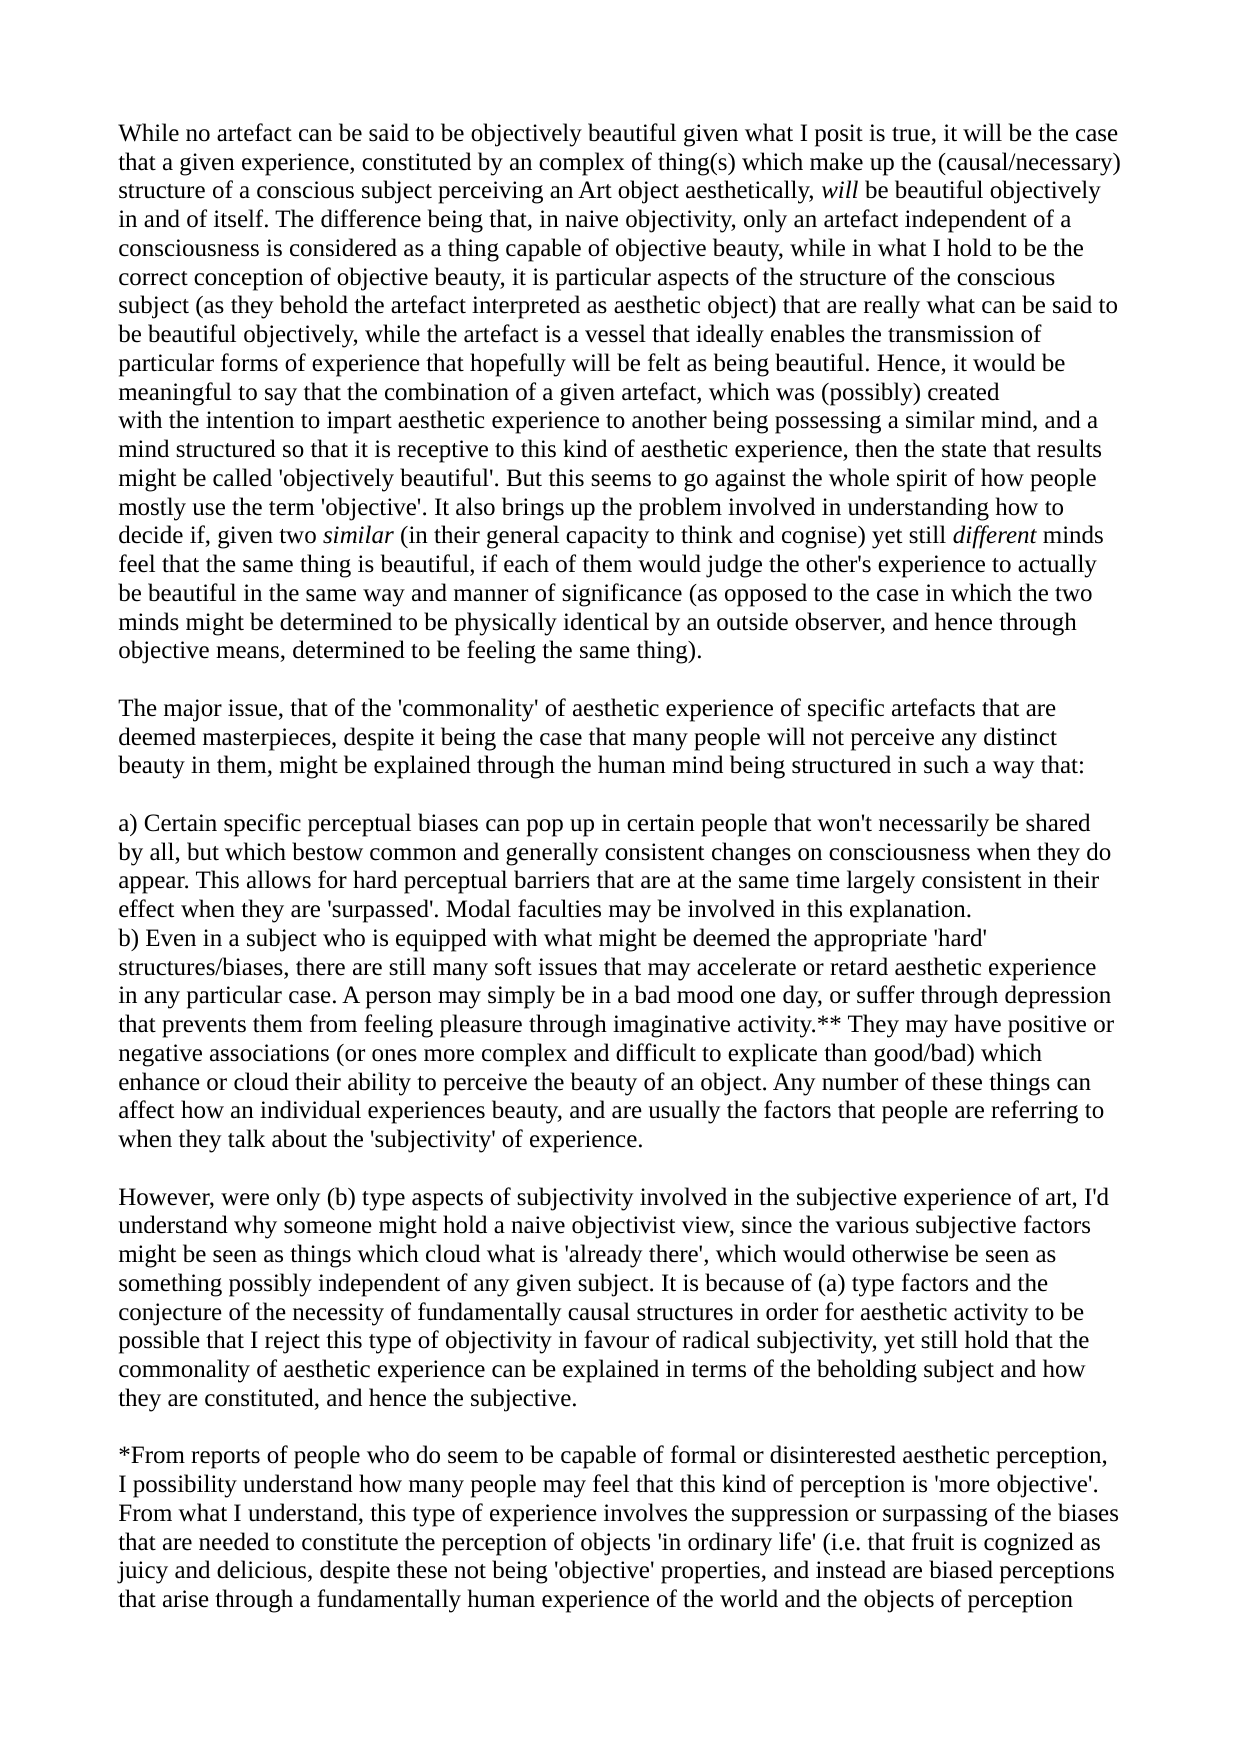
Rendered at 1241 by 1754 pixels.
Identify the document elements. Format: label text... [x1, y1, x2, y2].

text a) Certain specific perceptual biases can pop up in certain people that won't necessarily be shared by all, but which bestow common and generally consistent changes on consciousness when they do appear. This allows for hard perceptual barriers that are at the same time largely consistent in their effect when they are 'surpassed'. Modal faculties may be involved in this explanation. [118, 808, 1122, 923]
text The major issue, that of the 'commonality' of aesthetic experience of specific artefacts that are deemed masterpieces, despite it being the case that many people will not perceive any distinct beauty in them, might be explained through the human mind being structured in such a way that: [118, 693, 1122, 779]
text However, were only (b) type aspects of subjectivity involved in the subjective experience of art, I'd understand why someone might hold a naive objectivist view, since the various subjective factors might be seen as things which cloud what is 'already there', which would otherwise be seen as something possibly independent of any given subject. It is because of (a) type factors and the conjecture of the necessity of fundamentally causal structures in order for aesthetic activity to be possible that I reject this type of objectivity in favour of radical subjectivity, yet still hold that the commonality of aesthetic experience can be explained in terms of the beholding subject and how they are constituted, and hence the subjective. [118, 1182, 1122, 1412]
text While no artefact can be said to be objectively beautiful given what I posit is true, it will be the case that a given experience, constituted by an complex of thing(s) which make up the (causal/necessary) structure of a conscious subject perceiving an Art object aesthetically, will be beautiful objectively in and of itself. The difference being that, in naive objectivity, only an artefact independent of a consciousness is considered as a thing capable of objective beauty, while in what I hold to be the correct conception of objective beauty, it is particular aspects of the structure of the conscious subject (as they behold the artefact interpreted as aesthetic object) that are really what can be said to be beautiful objectively, while the artefact is a vessel that ideally enables the transmission of particular forms of experience that hopefully will be felt as being beautiful. Hence, it would be meaningful to say that the combination of a given artefact, which was (possibly) created [118, 118, 1122, 406]
text with the intention to impart aesthetic experience to another being possessing a similar mind, and a mind structured so that it is receptive to this kind of aesthetic experience, then the state that results might be called 'objectively beautiful'. But this seems to go against the whole spirit of how people mostly use the term 'objective'. It also brings up the problem involved in understanding how to decide if, given two similar (in their general capacity to think and cognise) yet still different minds feel that the same thing is beautiful, if each of them would judge the other's experience to actually be beautiful in the same way and manner of significance (as opposed to the case in which the two minds might be determined to be physically identical by an outside observer, and hence through objective means, determined to be feeling the same thing). [118, 406, 1122, 664]
text *From reports of people who do seem to be capable of formal or disinterested aesthetic perception, I possibility understand how many people may feel that this kind of perception is 'more objective'. From what I understand, this type of experience involves the suppression or surpassing of the biases that are needed to constitute the perception of objects 'in ordinary life' (i.e. that fruit is cognized as juicy and delicious, despite these not being 'objective' properties, and instead are biased perceptions that arise through a fundamentally human experience of the world and the objects of perception [118, 1441, 1122, 1613]
text b) Even in a subject who is equipped with what might be deemed the appropriate 'hard' structures/biases, there are still many soft issues that may accelerate or retard aesthetic experience in any particular case. A person may simply be in a bad mood one day, or suffer through depression that prevents them from feeling pleasure through imaginative activity.** They may have positive or negative associations (or ones more complex and difficult to explicate than good/bad) which enhance or cloud their ability to perceive the beauty of an object. Any number of these things can affect how an individual experiences beauty, and are usually the factors that people are referring to when they talk about the 'subjectivity' of experience. [118, 923, 1122, 1153]
